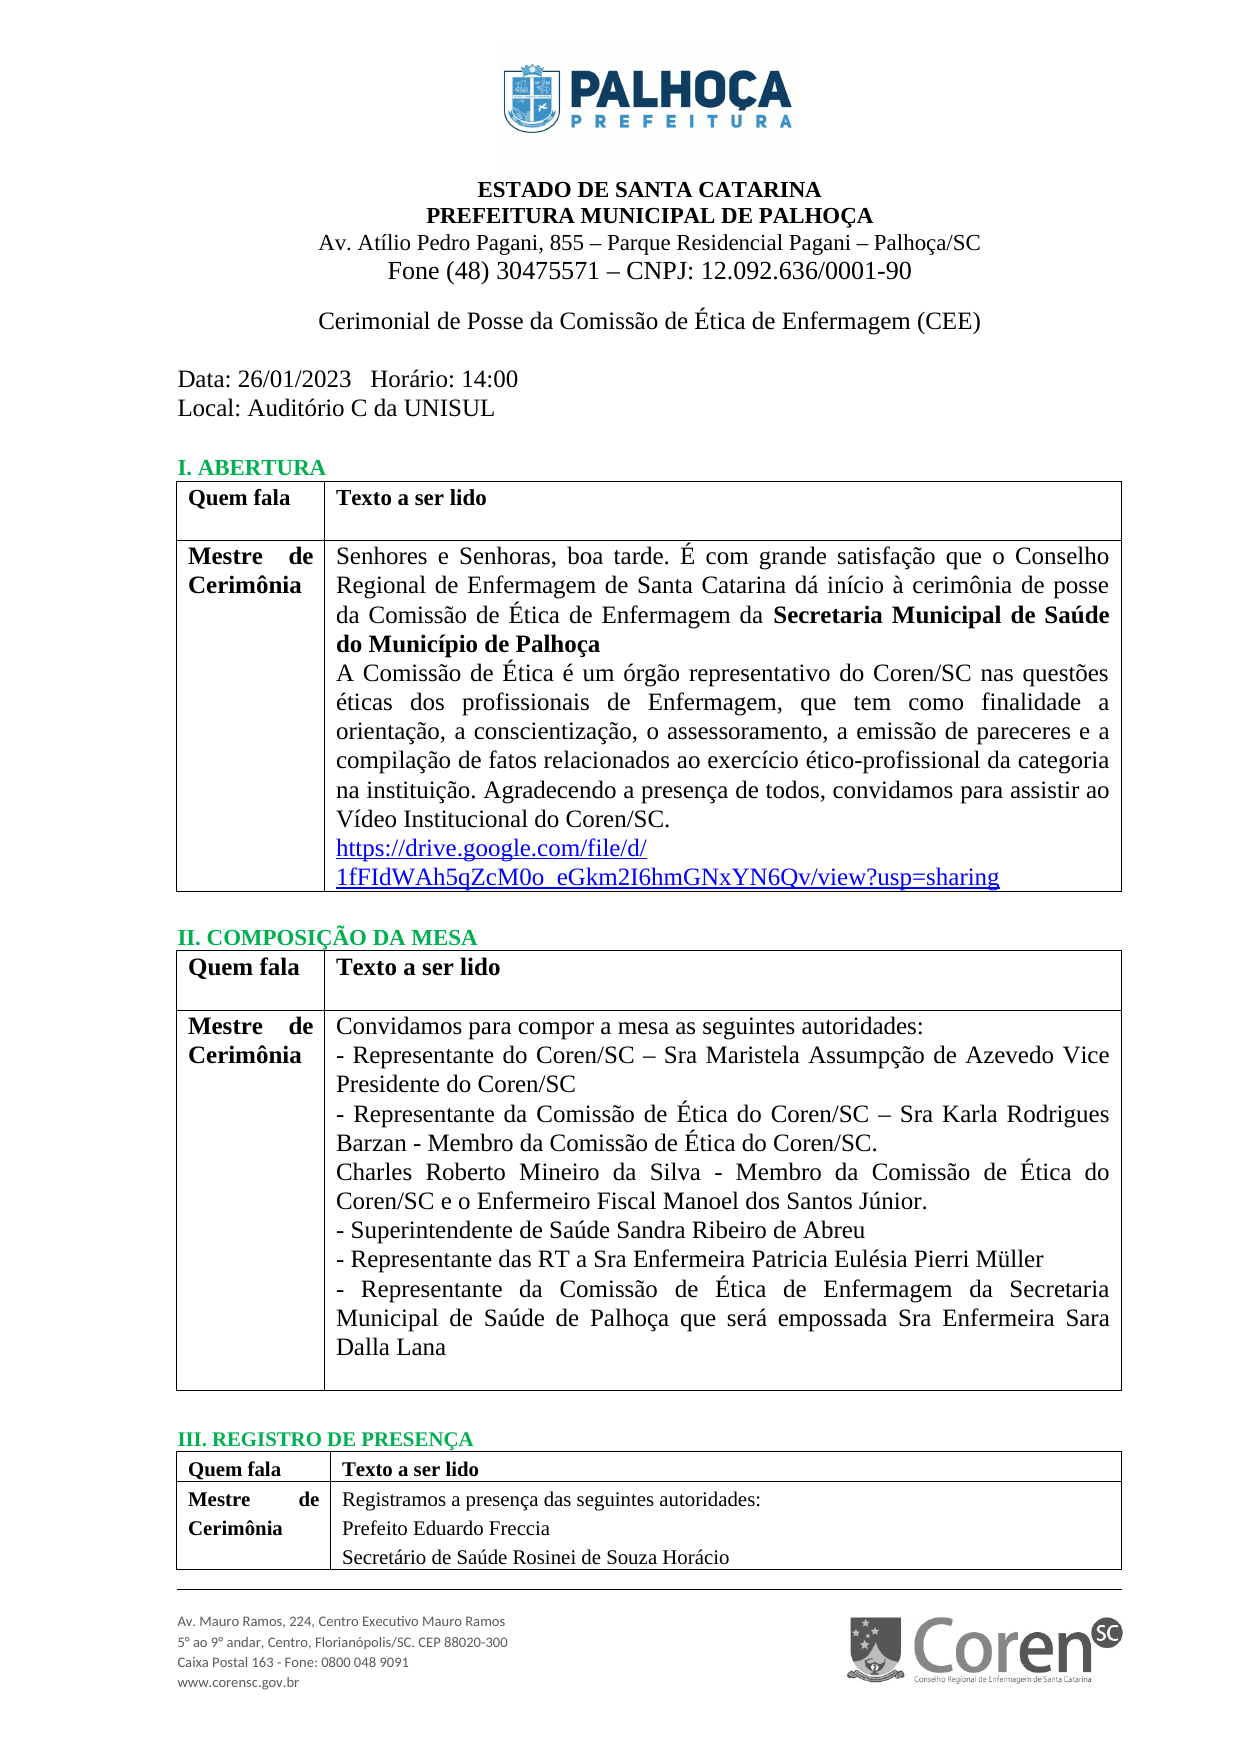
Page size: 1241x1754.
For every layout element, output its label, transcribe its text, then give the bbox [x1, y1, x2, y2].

text Cerimonial de Posse da Comissão de Ética de Enfermagem (CEE) [177, 306, 1122, 335]
text Data: 26/01/2023 Horário: 14:00 [177, 364, 1122, 393]
table_header Quem fala [177, 951, 324, 1010]
table_header Texto a ser lido [325, 482, 1121, 540]
table_cell Mestre de Cerimônia [177, 1482, 330, 1569]
text I. ABERTURA [177, 451, 1122, 481]
picture [500, 44, 800, 176]
table_cell Registramos a presença das seguintes autoridades: Prefeito Eduardo Freccia Secretário de Saúde Rosinei de Souza Horácio [331, 1482, 1121, 1569]
table_cell Mestre de Cerimônia [177, 1011, 324, 1390]
table_cell Convidamos para compor a mesa as seguintes autoridades: - Representante do Coren/SC – Sra Maristela Assumpção de Azevedo Vice Presidente do Coren/SC - Representante da Comissão de Ética do Coren/SC – Sra Karla Rodrigues Barzan - Membro da Comissão de Ética do Coren/SC. Charles Roberto Mineiro da Silva - Membro da Comissão de Ética do Coren/SC e o Enfermeiro Fiscal Manoel dos Santos Júnior. - Superintendente de Saúde Sandra Ribeiro de Abreu - Representante das RT a Sra Enfermeira Patricia Eulésia Pierri Müller - Representante da Comissão de Ética de Enfermagem da Secretaria Municipal de Saúde de Palhoça que será empossada Sra Enfermeira Sara Dalla Lana [325, 1011, 1121, 1390]
table_cell Senhores e Senhoras, boa tarde. É com grande satisfação que o Conselho Regional de Enfermagem de Santa Catarina dá início à cerimônia de posse da Comissão de Ética de Enfermagem da Secretaria Municipal de Saúde do Município de Palhoça A Comissão de Ética é um órgão representativo do Coren/SC nas questões éticas dos profissionais de Enfermagem, que tem como finalidade a orientação, a conscientização, o assessoramento, a emissão de pareceres e a compilação de fatos relacionados ao exercício ético-profissional da categoria na instituição. Agradecendo a presença de todos, convidamos para assistir ao Vídeo Institucional do Coren/SC. https://drive.google.com/file/d/1fFIdWAh5qZcM0o_eGkm2I6hmGNxYN6Qv/view?usp=sharing [325, 541, 1121, 891]
table_cell Mestre de Cerimônia [177, 541, 324, 891]
text III. REGISTRO DE PRESENÇA [177, 1421, 1122, 1451]
picture [842, 1606, 1126, 1689]
table_header Quem fala [177, 482, 324, 540]
table_header Texto a ser lido [331, 1452, 1121, 1481]
text II. COMPOSIÇÃO DA MESA [177, 921, 1122, 950]
text Local: Auditório C da UNISUL [177, 393, 1122, 422]
table_header Texto a ser lido [325, 951, 1121, 1010]
table_header Quem fala [177, 1452, 330, 1481]
